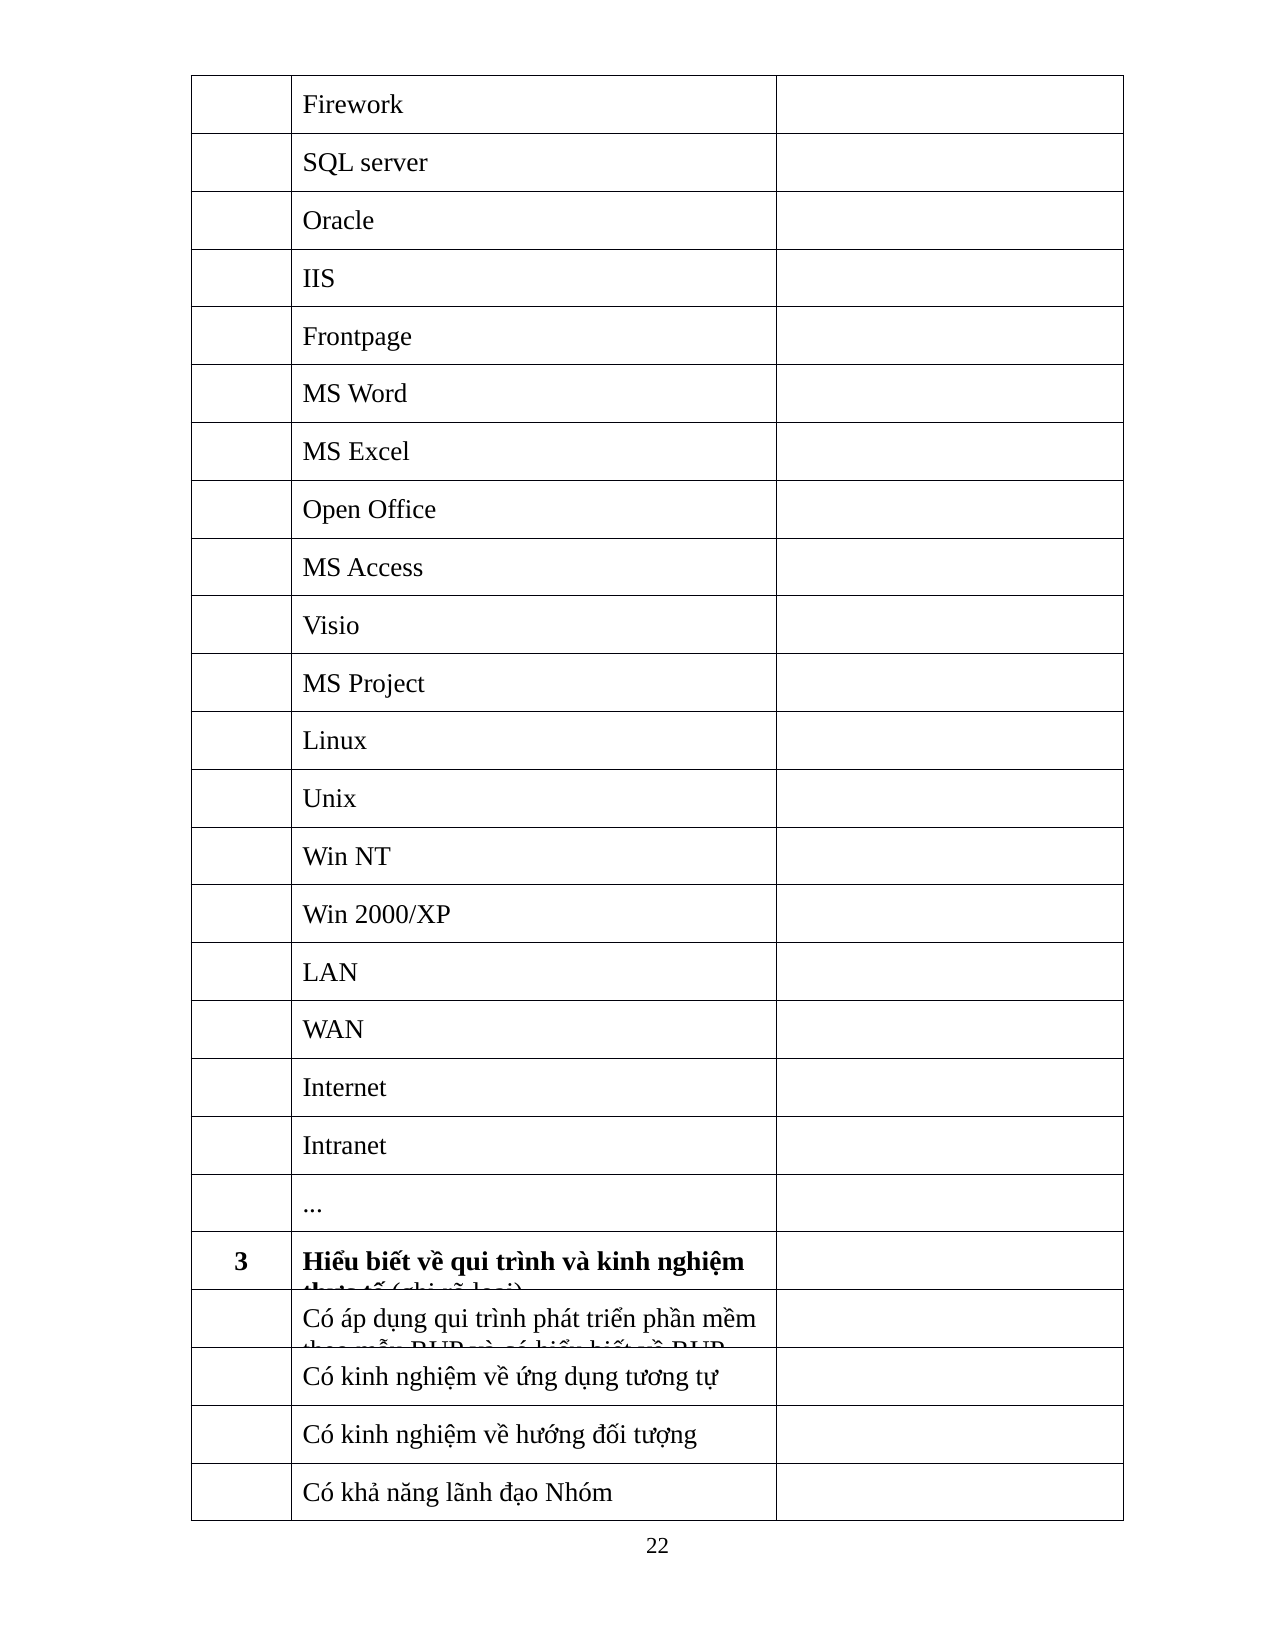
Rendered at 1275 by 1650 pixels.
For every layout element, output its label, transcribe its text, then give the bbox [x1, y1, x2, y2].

table_cell [777, 1406, 1123, 1462]
table_cell MS Excel [292, 423, 776, 480]
table_cell [777, 1117, 1123, 1173]
table_cell [777, 307, 1123, 364]
table_cell ... [292, 1175, 776, 1231]
table_cell [192, 712, 291, 769]
table_cell [192, 134, 291, 191]
table_cell [777, 365, 1123, 422]
table_cell [777, 943, 1123, 1000]
table_cell [777, 1001, 1123, 1058]
table_cell [192, 943, 291, 1000]
table_cell WAN [292, 1001, 776, 1058]
table_cell MS Word [292, 365, 776, 422]
table_cell [777, 423, 1123, 480]
table_cell [777, 596, 1123, 653]
table_cell [192, 481, 291, 537]
table_cell [777, 250, 1123, 306]
table_cell Internet [292, 1059, 776, 1116]
table_cell Có khả năng lãnh đạo Nhóm [292, 1464, 776, 1520]
table_cell [777, 885, 1123, 942]
table_cell MS Project [292, 654, 776, 711]
table_cell [192, 192, 291, 248]
table_cell [777, 481, 1123, 537]
table_cell [777, 1290, 1123, 1347]
table_cell Có kinh nghiệm về hướng đối tượng [292, 1406, 776, 1462]
table_cell [777, 654, 1123, 711]
table_cell [192, 365, 291, 422]
table_cell Frontpage [292, 307, 776, 364]
table_cell [192, 307, 291, 364]
table_cell [777, 1059, 1123, 1116]
table_cell [192, 1059, 291, 1116]
table_cell [192, 1348, 291, 1405]
table_cell [192, 1175, 291, 1231]
table_cell [777, 712, 1123, 769]
table_cell [777, 192, 1123, 248]
table_cell MS Access [292, 539, 776, 595]
table_cell [777, 1232, 1123, 1289]
table_cell [192, 423, 291, 480]
table_cell [777, 1464, 1123, 1520]
table_cell [192, 1117, 291, 1173]
table_cell Unix [292, 770, 776, 827]
table_cell Hiểu biết về qui trình và kinh nghiệm thực tế (ghi rõ loại) [292, 1232, 776, 1289]
table_cell [192, 1001, 291, 1058]
table_cell Open Office [292, 481, 776, 537]
table_cell LAN [292, 943, 776, 1000]
table_cell [192, 250, 291, 306]
table_cell Win 2000/XP [292, 885, 776, 942]
table_cell IIS [292, 250, 776, 306]
table_cell Win NT [292, 828, 776, 884]
table_cell Firework [292, 76, 776, 133]
table_cell [192, 1290, 291, 1347]
table_cell [777, 1348, 1123, 1405]
table_cell [777, 539, 1123, 595]
table_cell [192, 828, 291, 884]
table_cell Intranet [292, 1117, 776, 1173]
table_cell Linux [292, 712, 776, 769]
table_cell [192, 76, 291, 133]
table_cell [192, 885, 291, 942]
table_cell [192, 770, 291, 827]
table_cell 3 [192, 1232, 291, 1289]
table_cell [777, 770, 1123, 827]
table_cell Oracle [292, 192, 776, 248]
table_cell Visio [292, 596, 776, 653]
table_cell [192, 1464, 291, 1520]
table_cell SQL server [292, 134, 776, 191]
table_cell [192, 596, 291, 653]
table_cell Có kinh nghiệm về ứng dụng tương tự [292, 1348, 776, 1405]
table_cell [192, 539, 291, 595]
table_cell [777, 76, 1123, 133]
table_cell [777, 134, 1123, 191]
table_cell [192, 654, 291, 711]
table_cell Có áp dụng qui trình phát triển phần mềm theo mẫu RUP và có hiểu biết về RUP hoặc quy trình phát triển phần mềm tương đương [292, 1290, 776, 1347]
table_cell [192, 1406, 291, 1462]
table_cell [777, 828, 1123, 884]
table_cell [777, 1175, 1123, 1231]
